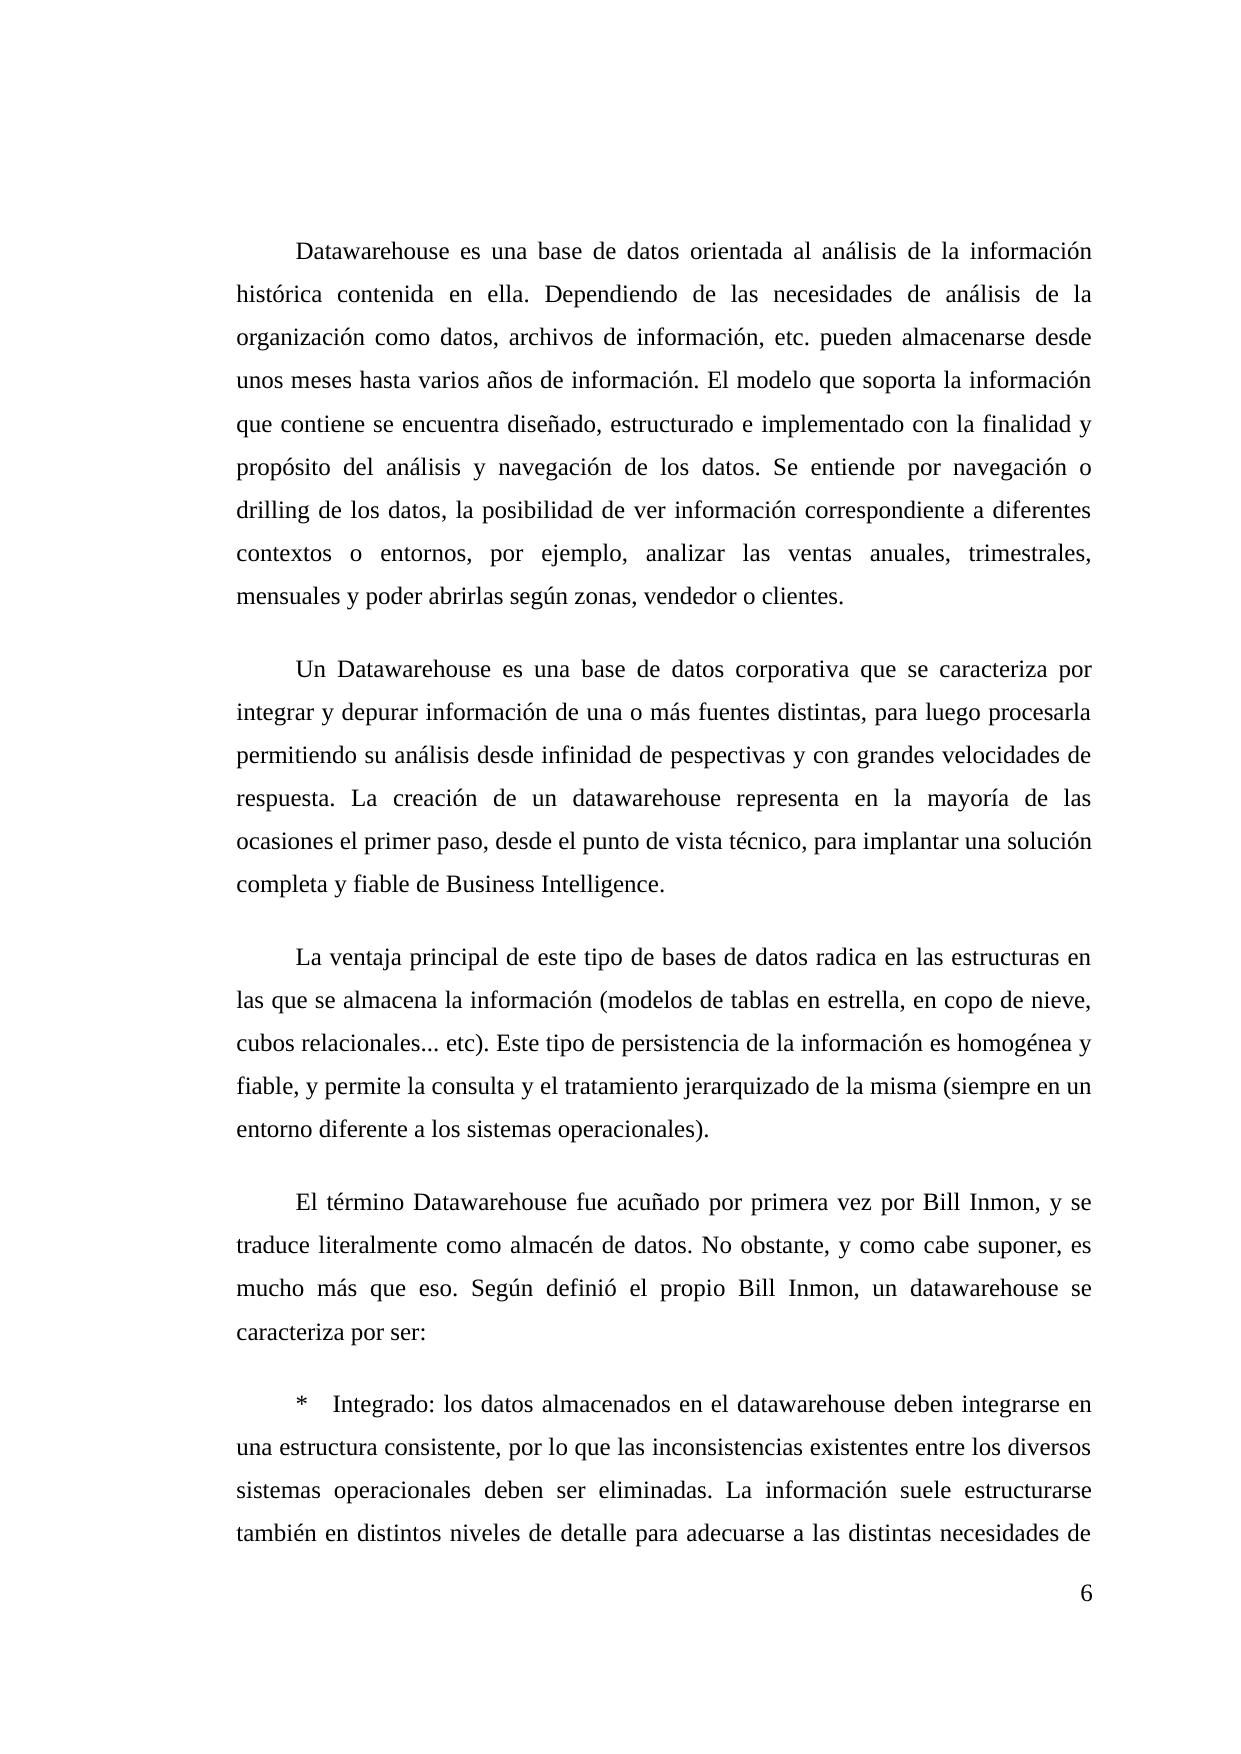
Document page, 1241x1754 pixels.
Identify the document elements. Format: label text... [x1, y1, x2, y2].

text Datawarehouse es una base de datos orientada al análisis de la información histórica contenida en ella. Dependiendo de las necesidades de análisis de la organización como datos, archivos de información, etc. pueden almacenarse desde unos meses hasta varios años de información. El modelo que soporta la información que contiene se encuentra diseñado, estructurado e implementado con la finalidad y propósito del análisis y navegación de los datos. Se entiende por navegación o drilling de los datos, la posibilidad de ver información correspondiente a diferentes contextos o entornos, por ejemplo, analizar las ventas anuales, trimestrales, mensuales y poder abrirlas según zonas, vendedor o clientes. [236, 236, 1093, 610]
text * Integrado: los datos almacenados en el datawarehouse deben integrarse en una estructura consistente, por lo que las inconsistencias existentes entre los diversos sistemas operacionales deben ser eliminadas. La información suele estructurarse también en distintos niveles de detalle para adecuarse a las distintas necesidades de [236, 1389, 1093, 1547]
text La ventaja principal de este tipo de bases de datos radica en las estructuras en las que se almacena la información (modelos de tablas en estrella, en copo de nieve, cubos relacionales... etc). Este tipo de persistencia de la información es homogénea y fiable, y permite la consulta y el tratamiento jerarquizado de la misma (siempre en un entorno diferente a los sistemas operacionales). [236, 942, 1093, 1143]
text El término Datawarehouse fue acuñado por primera vez por Bill Inmon, y se traduce literalmente como almacén de datos. No obstante, y como cabe suponer, es mucho más que eso. Según definió el propio Bill Inmon, un datawarehouse se caracteriza por ser: [236, 1187, 1093, 1345]
text Un Datawarehouse es una base de datos corporativa que se caracteriza por integrar y depurar información de una o más fuentes distintas, para luego procesarla permitiendo su análisis desde infinidad de pespectivas y con grandes velocidades de respuesta. La creación de un datawarehouse representa en la mayoría de las ocasiones el primer paso, desde el punto de vista técnico, para implantar una solución completa y fiable de Business Intelligence. [236, 654, 1093, 898]
